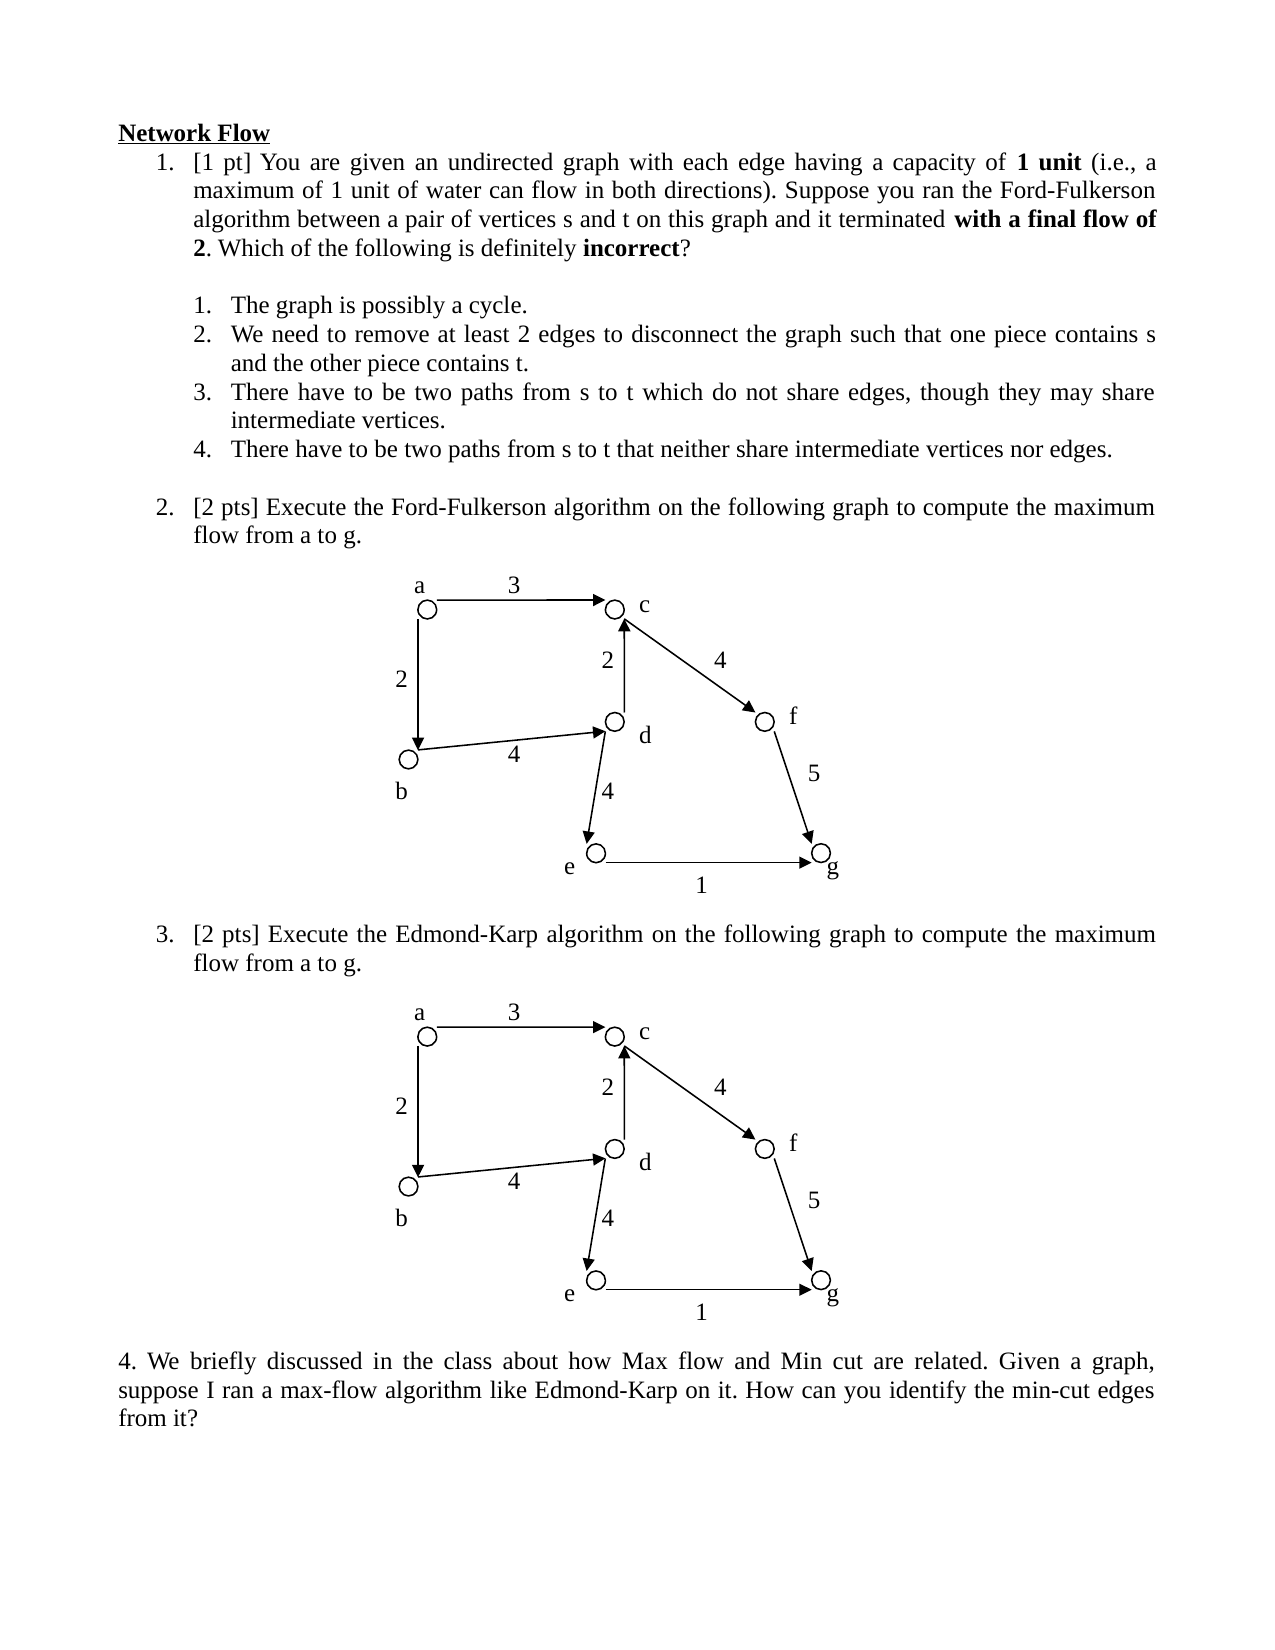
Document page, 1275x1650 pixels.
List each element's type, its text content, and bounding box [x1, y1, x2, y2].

list The graph is possibly a cycle. [193, 291, 1157, 319]
list There have to be two paths from s to t which do not share edges, though they may share intermediate vertices. [193, 377, 1157, 434]
list [1 pt] You are given an undirected graph with each edge having a capacity of 1 unit (i.e., a maximum of 1 unit of water can flow in both directions). Suppose you ran the Ford-Fulkerson algorithm between a pair of vertices s and t on this graph and it terminated with a final flow of 2. Which of the following is definitely incorrect? [156, 147, 1157, 262]
text Network Flow [118, 118, 1157, 147]
list There have to be two paths from s to t that neither share intermediate vertices nor edges. [193, 434, 1157, 463]
text 4. We briefly discussed in the class about how Max flow and Min cut are related. Given a graph, suppose I ran a max-flow algorithm like Edmond-Karp on it. How can you identify the min-cut edges from it? [118, 1346, 1157, 1432]
list We need to remove at least 2 edges to disconnect the graph such that one piece contains s and the other piece contains t. [193, 319, 1157, 377]
list [2 pts] Execute the Edmond-Karp algorithm on the following graph to compute the maximum flow from a to g. [156, 919, 1157, 1346]
list [2 pts] Execute the Ford-Fulkerson algorithm on the following graph to compute the maximum flow from a to g. [156, 492, 1157, 919]
